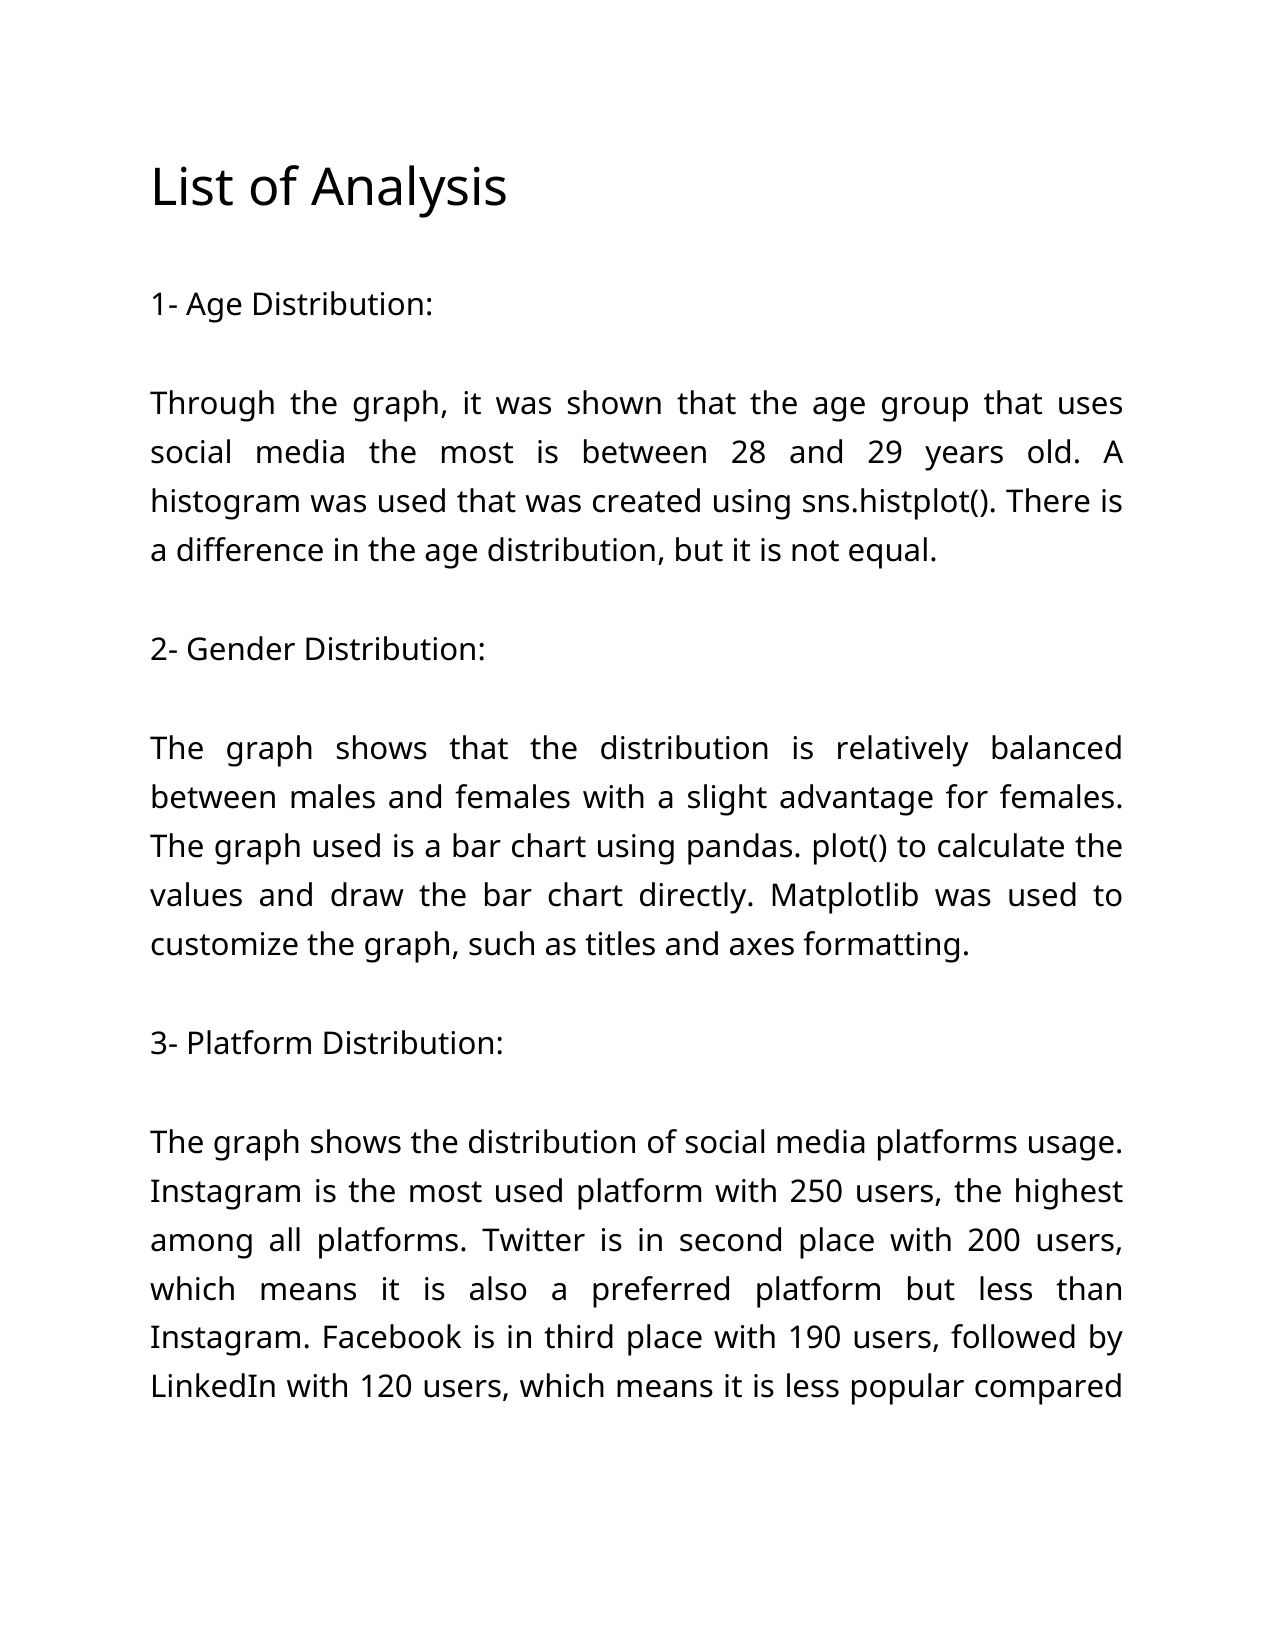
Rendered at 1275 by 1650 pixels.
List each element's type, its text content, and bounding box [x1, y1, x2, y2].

text 1- Age Distribution: [150, 282, 1125, 325]
text 2- Gender Distribution: [150, 627, 1125, 669]
text 3- Platform Distribution: [150, 1021, 1125, 1063]
text The graph shows that the distribution is relatively balanced between males and females with a slight advantage for females. The graph used is a bar chart using pandas. plot() to calculate the values and draw the bar chart directly. Matplotlib was used to customize the graph, such as titles and axes formatting. [150, 726, 1125, 964]
text Through the graph, it was shown that the age group that uses social media the most is between 28 and 29 years old. A histogram was used that was created using sns.histplot(). There is a difference in the age distribution, but it is not equal. [150, 381, 1125, 571]
text List of Analysis [150, 150, 1125, 221]
text The graph shows the distribution of social media platforms usage. Instagram is the most used platform with 250 users, the highest among all platforms. Twitter is in second place with 200 users, which means it is also a preferred platform but less than Instagram. Facebook is in third place with 190 users, followed by LinkedIn with 120 users, which means it is less popular compared [150, 1120, 1125, 1407]
